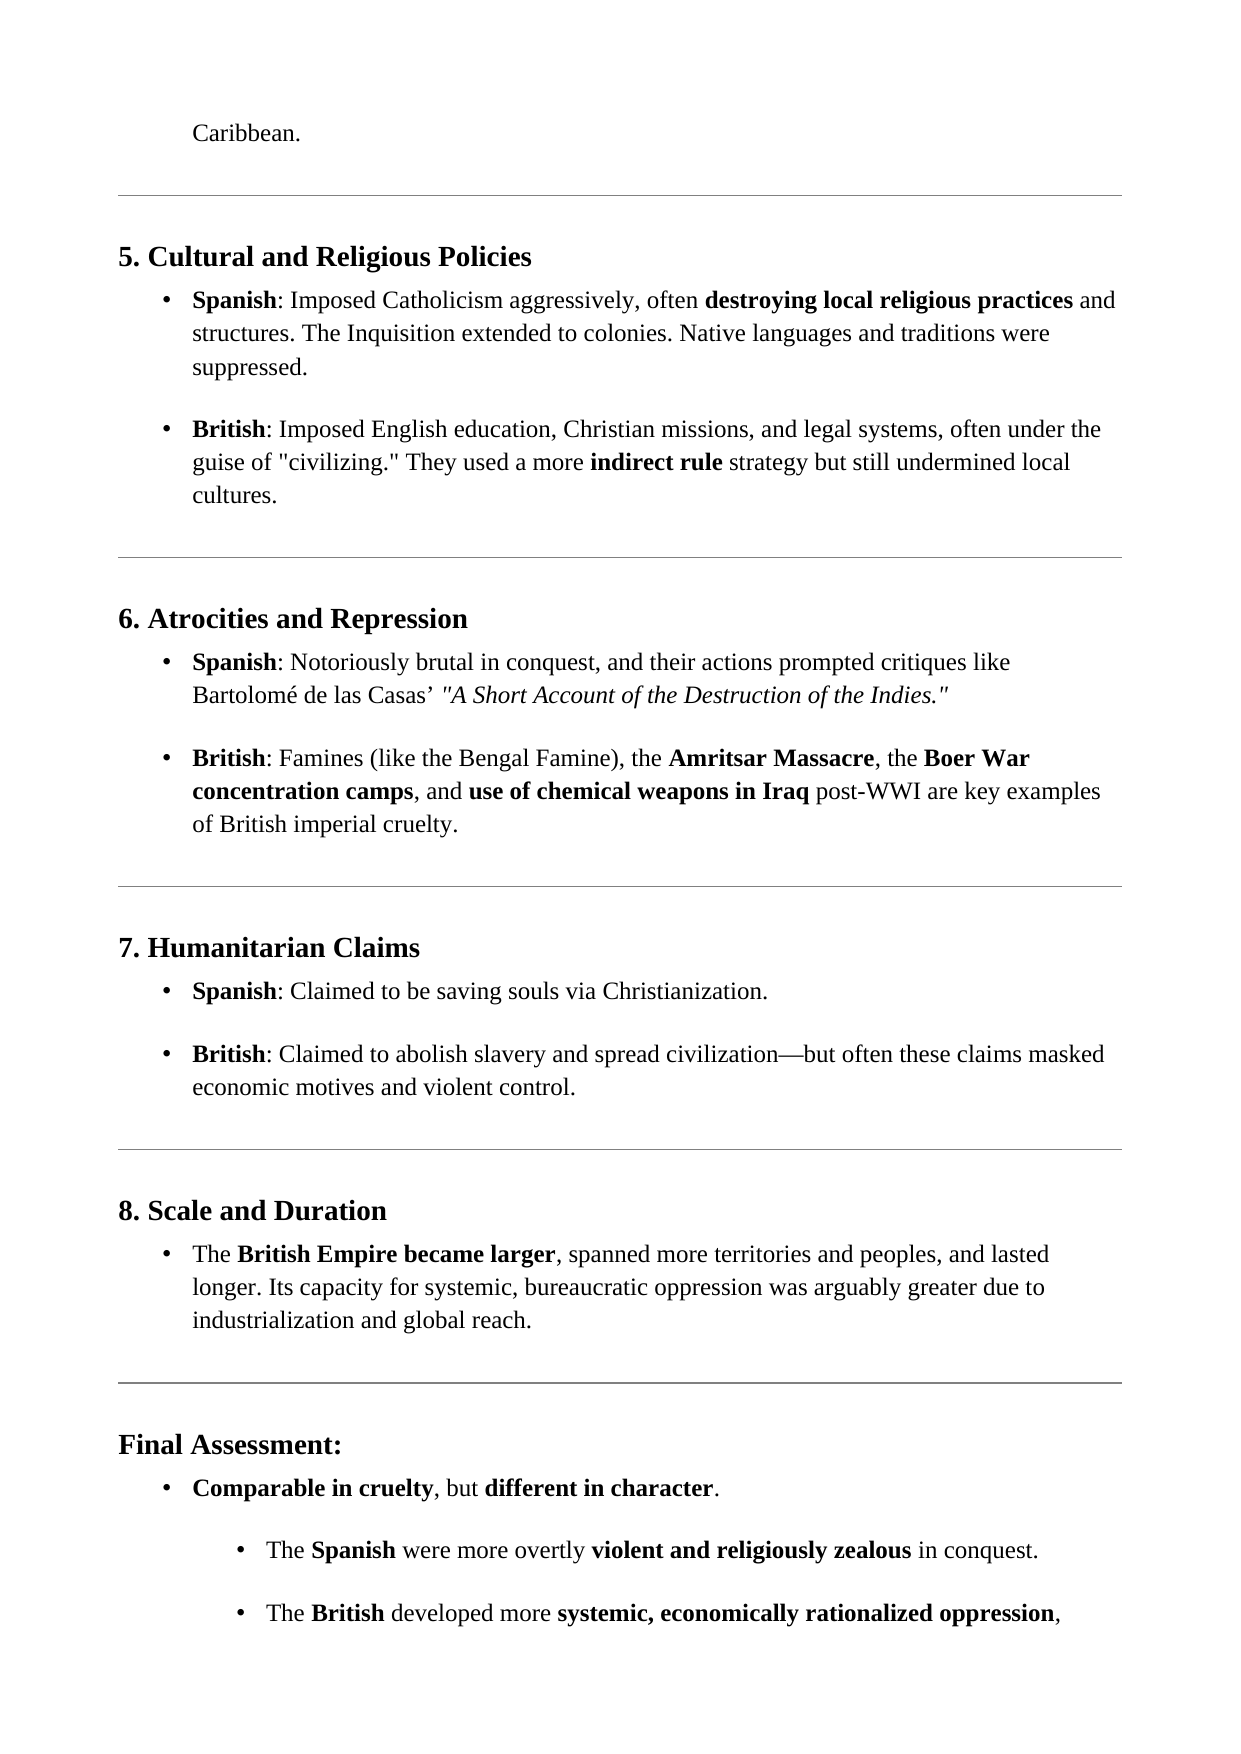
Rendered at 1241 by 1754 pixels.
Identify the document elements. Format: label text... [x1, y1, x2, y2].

list British: Famines (like the Bengal Famine), the Amritsar Massacre, the Boer War concentration camps, and use of chemical weapons in Iraq post-WWI are key examples of British imperial cruelty. [162, 743, 1122, 838]
subtitle 5. Cultural and Religious Policies [118, 239, 1122, 273]
list Comparable in cruelty, but different in character. [162, 1473, 1122, 1502]
subtitle Final Assessment: [118, 1427, 1122, 1460]
list The Spanish were more overtly violent and religiously zealous in conquest. [236, 1535, 1122, 1564]
list The British developed more systemic, economically rationalized oppression, [236, 1598, 1122, 1627]
list Caribbean. [162, 118, 1122, 147]
subtitle 7. Humanitarian Claims [118, 930, 1122, 964]
list The British Empire became larger, spanned more territories and peoples, and lasted longer. Its capacity for systemic, bureaucratic oppression was arguably greater due to industrialization and global reach. [162, 1239, 1122, 1334]
list Spanish: Imposed Catholicism aggressively, often destroying local religious practices and structures. The Inquisition extended to colonies. Native languages and traditions were suppressed. [162, 286, 1122, 380]
subtitle 6. Atrocities and Repression [118, 601, 1122, 635]
subtitle 8. Scale and Duration [118, 1193, 1122, 1227]
list British: Imposed English education, Christian missions, and legal systems, often under the guise of "civilizing." They used a more indirect rule strategy but still undermined local cultures. [162, 414, 1122, 509]
list Spanish: Notoriously brutal in conquest, and their actions prompted critiques like Bartolomé de las Casas’ "A Short Account of the Destruction of the Indies." [162, 647, 1122, 709]
list British: Claimed to abolish slavery and spread civilization—but often these claims masked economic motives and violent control. [162, 1039, 1122, 1101]
list Spanish: Claimed to be saving souls via Christianization. [162, 976, 1122, 1005]
